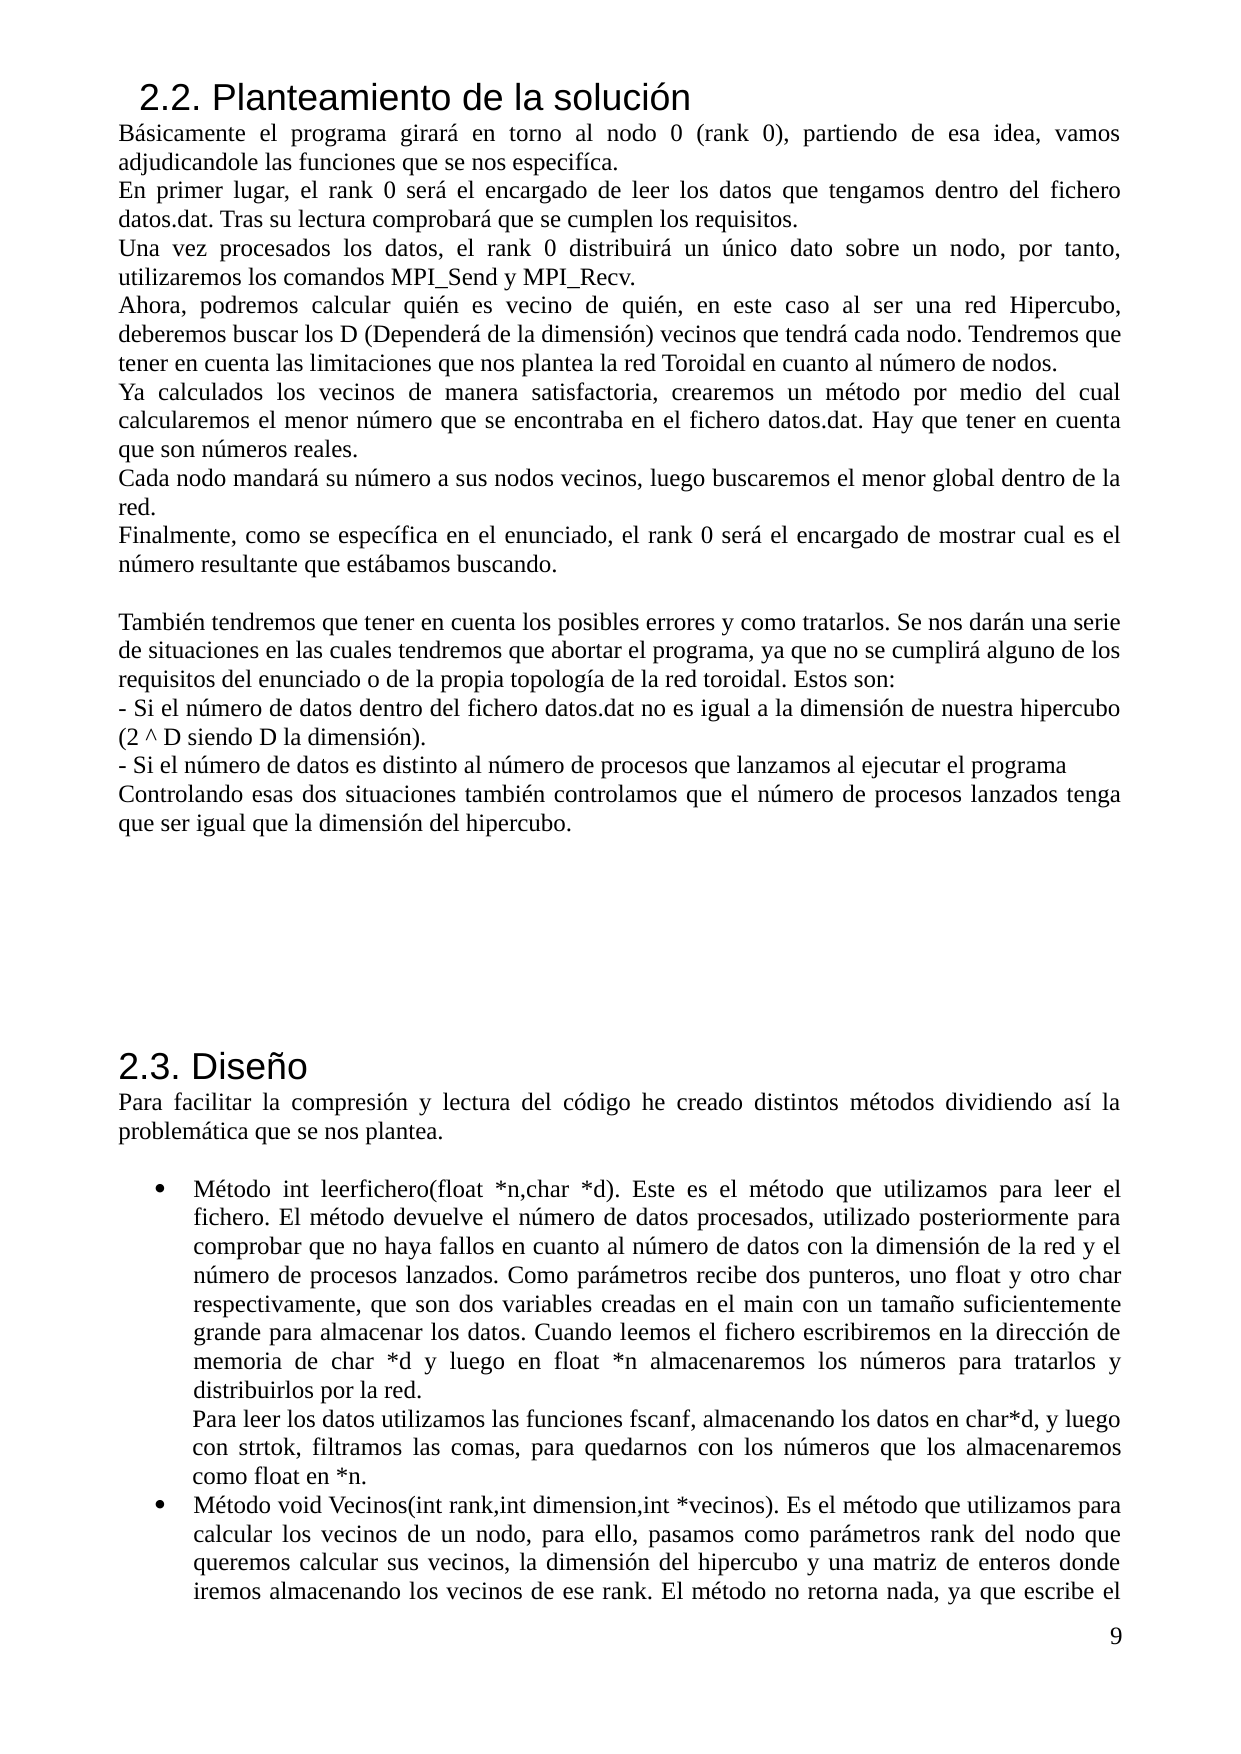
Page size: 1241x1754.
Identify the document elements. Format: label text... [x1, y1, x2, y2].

text Cada nodo mandará su número a sus nodos vecinos, luego buscaremos el menor global dentro de la red. [118, 463, 1122, 521]
list Método int leerfichero(float *n,char *d). Este es el método que utilizamos para leer el fichero. El método devuelve el número de datos procesados, utilizado posteriormente para comprobar que no haya fallos en cuanto al número de datos con la dimensión de la red y el número de procesos lanzados. Como parámetros recibe dos punteros, uno float y otro char respectivamente, que son dos variables creadas en el main con un tamaño suficientemente grande para almacenar los datos. Cuando leemos el fichero escribiremos en la dirección de memoria de char *d y luego en float *n almacenaremos los números para tratarlos y distribuirlos por la red. [156, 1174, 1122, 1404]
text Para leer los datos utilizamos las funciones fscanf, almacenando los datos en char*d, y luego con strtok, filtramos las comas, para quedarnos con los números que los almacenaremos como float en *n. [192, 1404, 1122, 1490]
text Básicamente el programa girará en torno al nodo 0 (rank 0), partiendo de esa idea, vamos adjudicandole las funciones que se nos especifíca. [118, 118, 1122, 176]
text 2.3. Diseño [118, 1044, 1122, 1087]
text - Si el número de datos es distinto al número de procesos que lanzamos al ejecutar el programa [118, 751, 1122, 779]
text Controlando esas dos situaciones también controlamos que el número de procesos lanzados tenga que ser igual que la dimensión del hipercubo. [118, 779, 1122, 837]
text En primer lugar, el rank 0 será el encargado de leer los datos que tengamos dentro del fichero datos.dat. Tras su lectura comprobará que se cumplen los requisitos. [118, 176, 1122, 233]
text 2.2. Planteamiento de la solución [118, 75, 1122, 118]
text Para facilitar la compresión y lectura del código he creado distintos métodos dividiendo así la problemática que se nos plantea. [118, 1087, 1122, 1145]
text También tendremos que tener en cuenta los posibles errores y como tratarlos. Se nos darán una serie de situaciones en las cuales tendremos que abortar el programa, ya que no se cumplirá alguno de los requisitos del enunciado o de la propia topología de la red toroidal. Estos son: [118, 607, 1122, 693]
text Ya calculados los vecinos de manera satisfactoria, crearemos un método por medio del cual calcularemos el menor número que se encontraba en el fichero datos.dat. Hay que tener en cuenta que son números reales. [118, 377, 1122, 463]
list Método void Vecinos(int rank,int dimension,int *vecinos). Es el método que utilizamos para calcular los vecinos de un nodo, para ello, pasamos como parámetros rank del nodo que queremos calcular sus vecinos, la dimensión del hipercubo y una matriz de enteros donde iremos almacenando los vecinos de ese rank. El método no retorna nada, ya que escribe el [156, 1490, 1122, 1605]
text - Si el número de datos dentro del fichero datos.dat no es igual a la dimensión de nuestra hipercubo (2 ^ D siendo D la dimensión). [118, 693, 1122, 751]
text Una vez procesados los datos, el rank 0 distribuirá un único dato sobre un nodo, por tanto, utilizaremos los comandos MPI_Send y MPI_Recv. [118, 233, 1122, 291]
text Finalmente, como se específica en el enunciado, el rank 0 será el encargado de mostrar cual es el número resultante que estábamos buscando. [118, 521, 1122, 578]
text Ahora, podremos calcular quién es vecino de quién, en este caso al ser una red Hipercubo, deberemos buscar los D (Dependerá de la dimensión) vecinos que tendrá cada nodo. Tendremos que tener en cuenta las limitaciones que nos plantea la red Toroidal en cuanto al número de nodos. [118, 291, 1122, 377]
